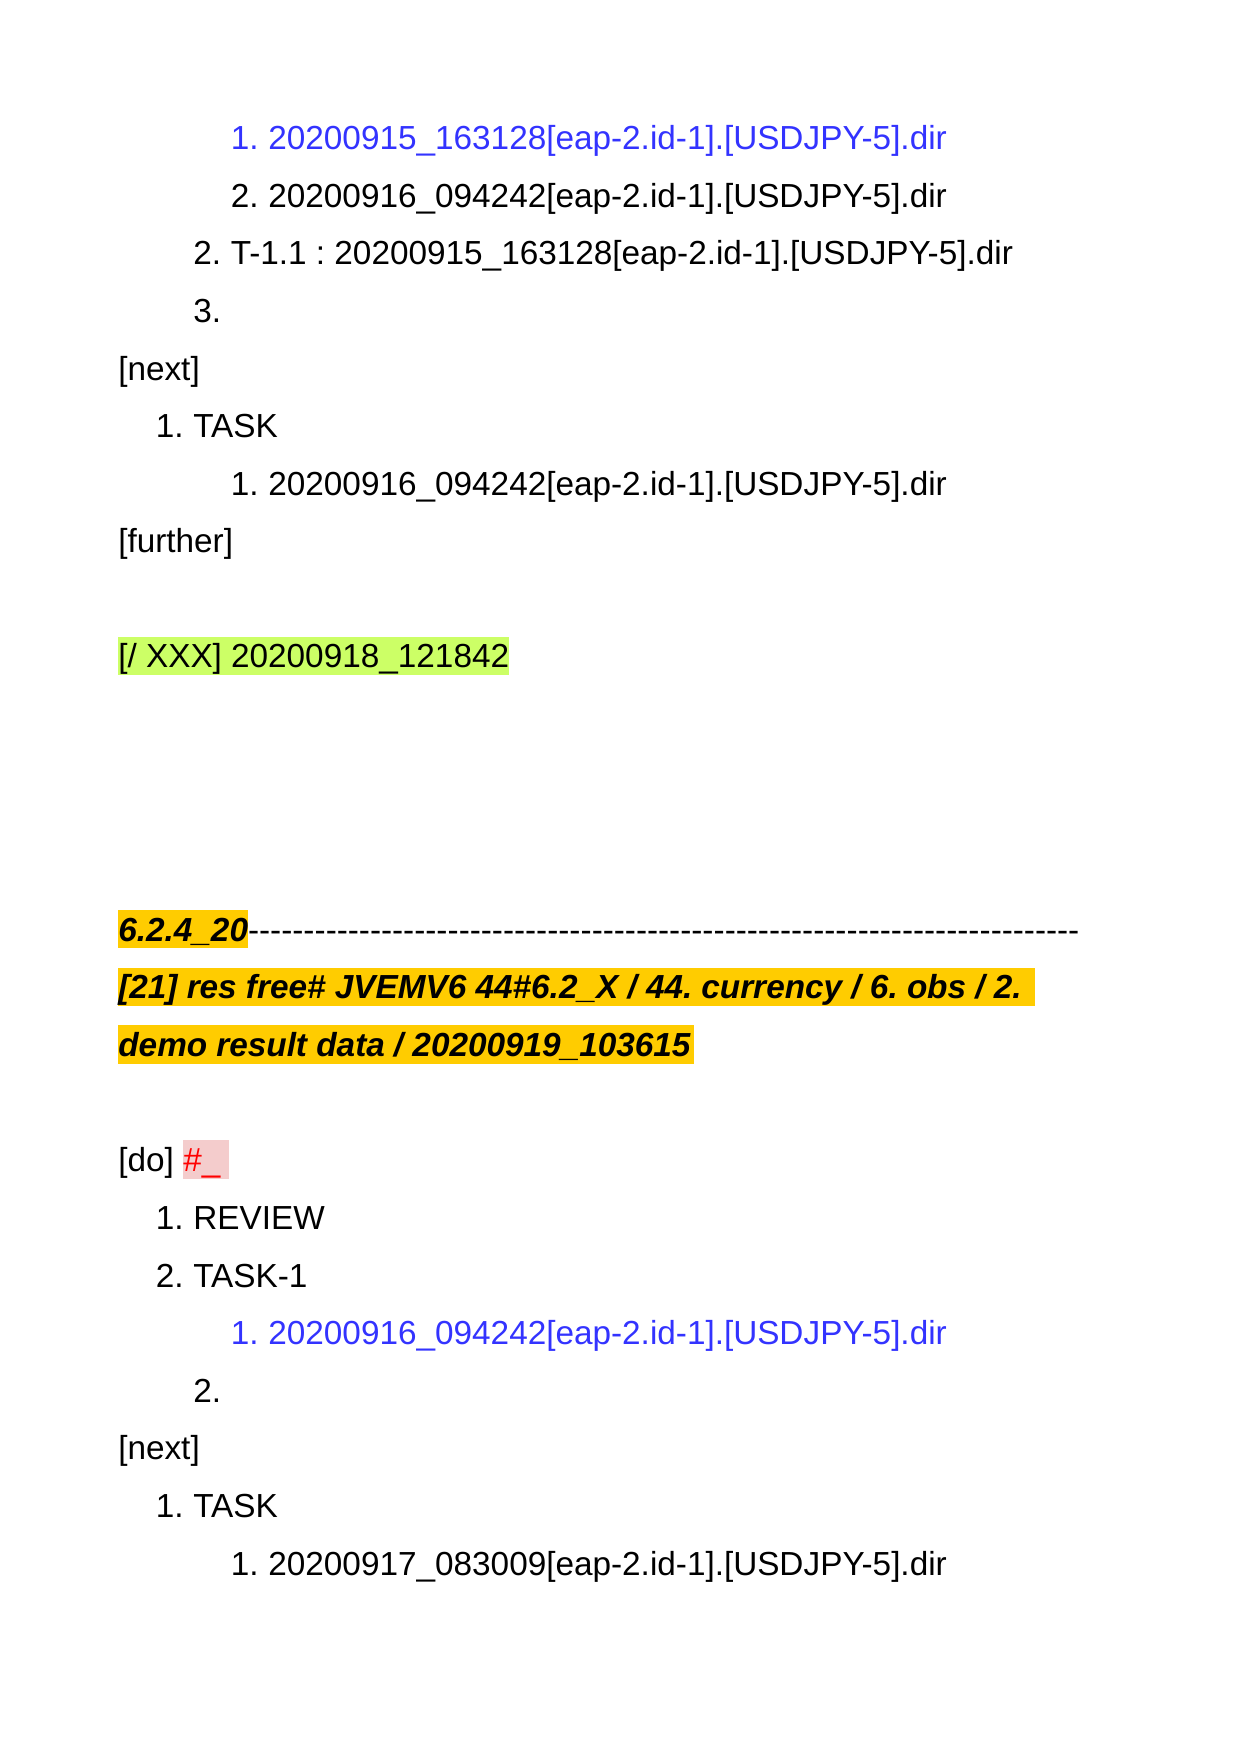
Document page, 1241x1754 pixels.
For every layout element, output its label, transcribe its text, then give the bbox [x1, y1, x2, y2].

text [further] [118, 521, 1122, 560]
list TASK [156, 406, 1122, 444]
text [next] [118, 348, 1122, 387]
list 20200915_163128[eap-2.id-1].[USDJPY-5].dir [231, 118, 1122, 157]
list REVIEW [156, 1198, 1122, 1236]
text [/ XXX] 20200918_121842 [118, 579, 1122, 675]
text [next] [118, 1428, 1122, 1467]
list TASK-1 [156, 1256, 1122, 1294]
list 20200917_083009[eap-2.id-1].[USDJPY-5].dir [231, 1544, 1122, 1582]
list 20200916_094242[eap-2.id-1].[USDJPY-5].dir [231, 176, 1122, 214]
text [do] #_ [118, 1140, 1122, 1179]
list 20200916_094242[eap-2.id-1].[USDJPY-5].dir [231, 464, 1122, 502]
list T-1.1 : 20200915_163128[eap-2.id-1].[USDJPY-5].dir [193, 233, 1122, 272]
text [21] res free# JVEMV6 44#6.2_X / 44. currency / 6. obs / 2. demo result data / 20200919_103615 [118, 968, 1122, 1064]
list 20200916_094242[eap-2.id-1].[USDJPY-5].dir [231, 1313, 1122, 1352]
list TASK [156, 1486, 1122, 1524]
text 6.2.4_20--------------------------------------------------------------------------- [118, 910, 1122, 948]
